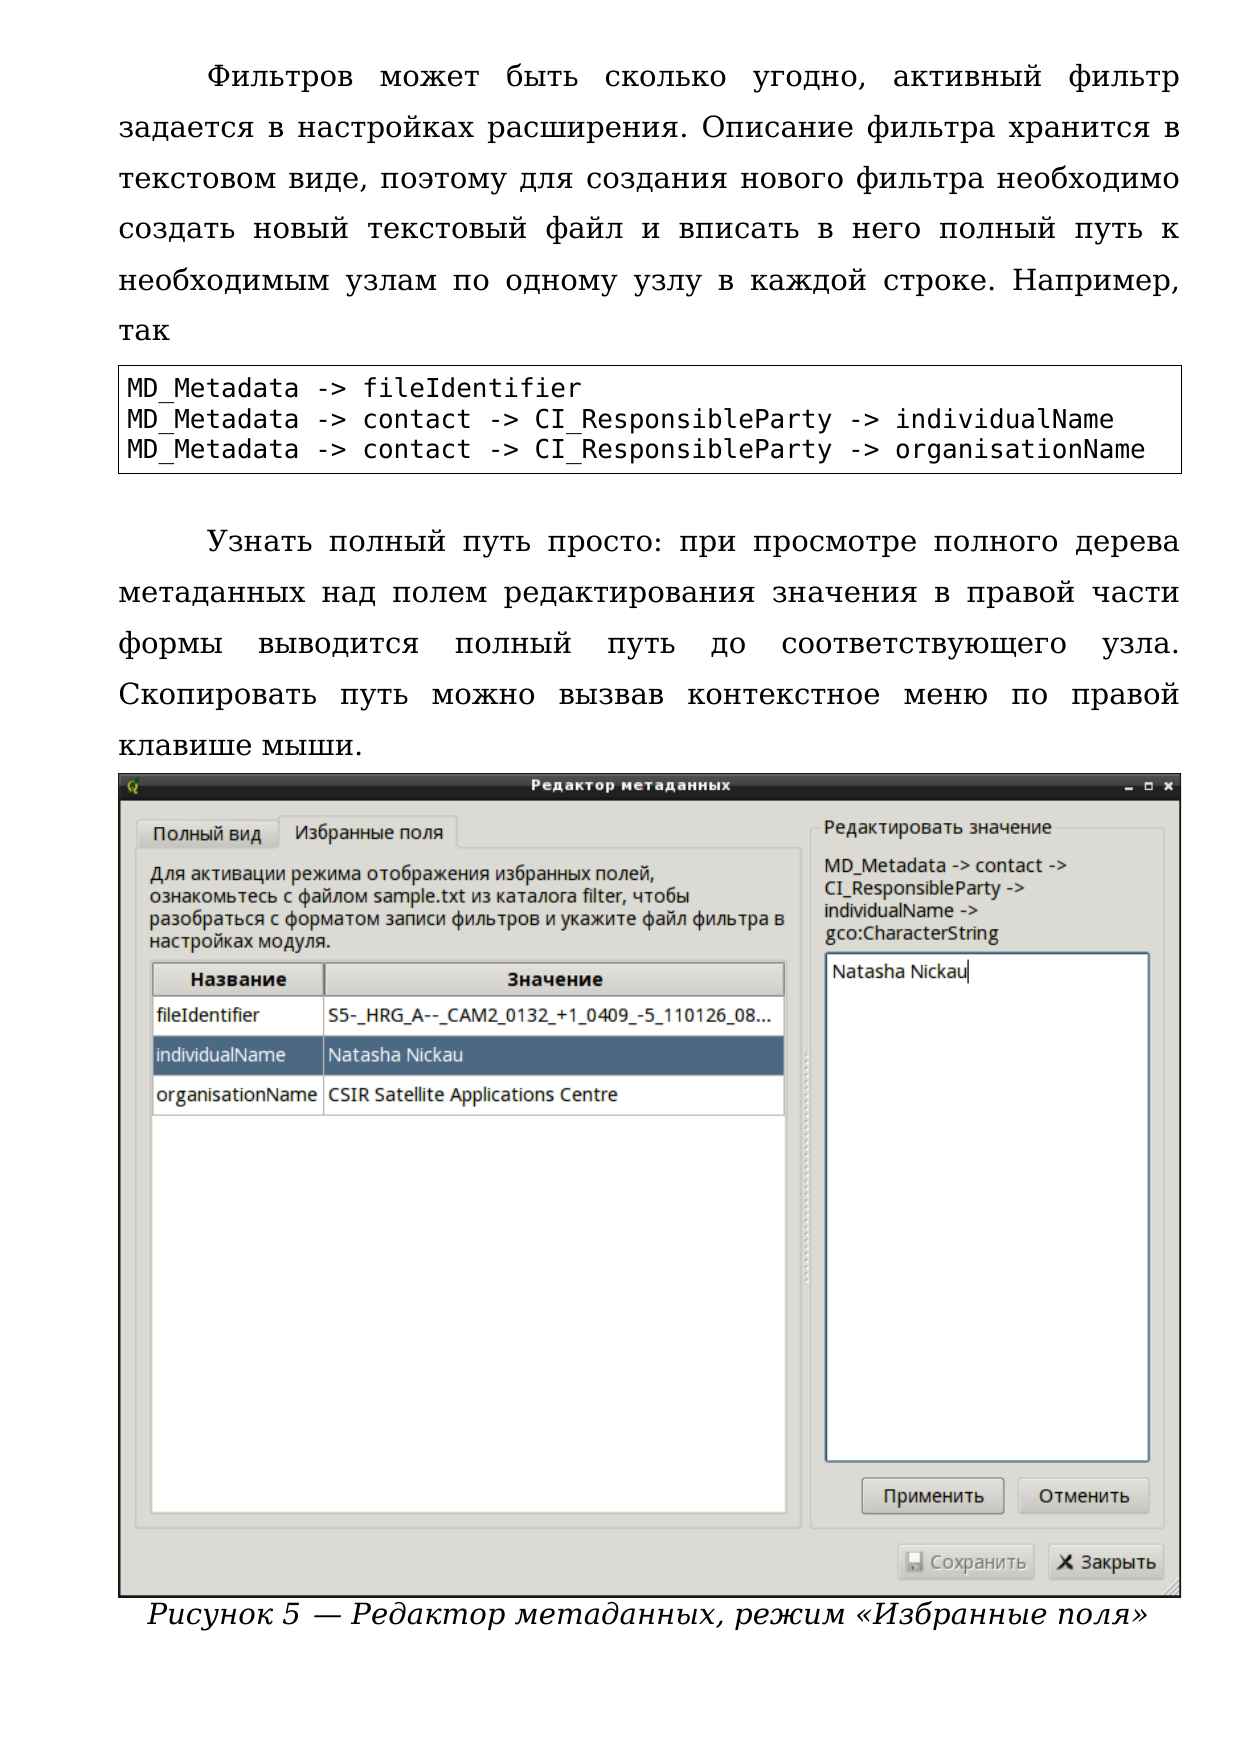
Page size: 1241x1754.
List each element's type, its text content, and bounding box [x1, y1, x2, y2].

picture [118, 773, 1182, 1598]
text MD_Metadata -> contact -> CI_ResponsibleParty -> organisationName [119, 425, 1181, 473]
text MD_Metadata -> contact -> CI_ResponsibleParty -> individualName [119, 395, 1181, 425]
text Фильтров может быть сколько угодно, активный фильтр задается в настройках расширения. Описание фильтра хранится в текстовом виде, поэтому для создания нового фильтра необходимо создать новый текстовый файл и вписать в него полный путь к необходимым узлам по одному узлу в каждой строке. Например, так [118, 59, 1181, 348]
text Рисунок 5 — Редактор метаданных, режим «Избранные поля» [118, 1598, 1181, 1631]
text MD_Metadata -> fileIdentifier [119, 366, 1181, 395]
text Узнать полный путь просто: при просмотре полного дерева метаданных над полем редактирования значения в правой части формы выводится полный путь до соответствующего узла. Скопировать путь можно вызвав контекстное меню по правой клавише мыши. [118, 524, 1181, 762]
